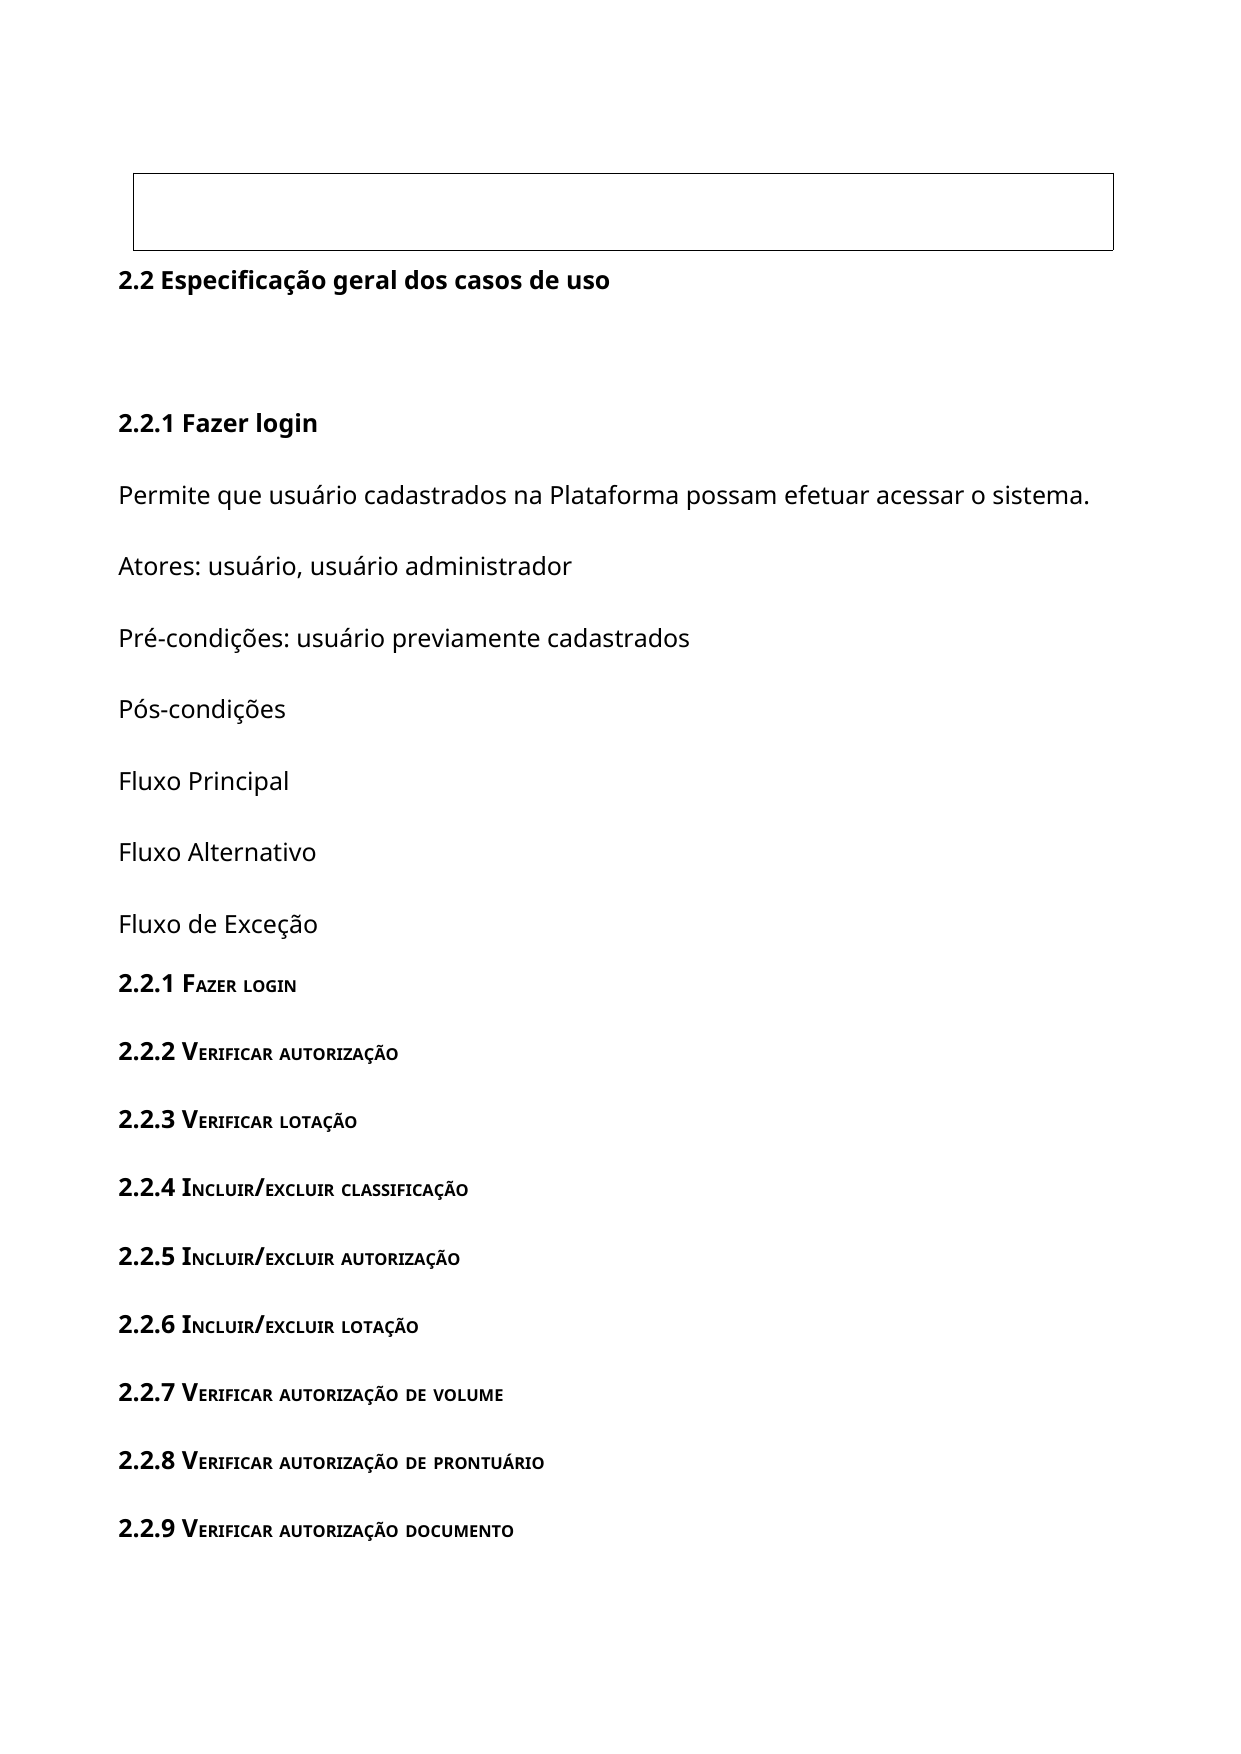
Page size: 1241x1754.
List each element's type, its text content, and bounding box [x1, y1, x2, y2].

list 2.2.1 Fazer login [118, 406, 1122, 440]
list 2.2.2 Verificar autorização [118, 1034, 1122, 1068]
list 2.2.6 Incluir/excluir lotação [118, 1306, 1122, 1340]
list 2.2 Especificação geral dos casos de uso [118, 263, 1122, 297]
list 2.2.1 Fazer login [118, 966, 1122, 1000]
text Pós-condições [118, 692, 1122, 726]
list Atores: usuário, usuário administrador [118, 549, 1122, 583]
text Fluxo de Exceção [118, 907, 1122, 941]
table_cell [134, 174, 1113, 250]
list 2.2.9 Verificar autorização documento [118, 1511, 1122, 1545]
list 2.2.5 Incluir/excluir autorização [118, 1238, 1122, 1272]
list 2.2.8 Verificar autorização de prontuário [118, 1443, 1122, 1477]
list 2.2.3 Verificar lotação [118, 1102, 1122, 1136]
list 2.2.7 Verificar autorização de volume [118, 1374, 1122, 1408]
text Pré-condições: usuário previamente cadastrados [118, 620, 1122, 654]
text Fluxo Alternativo [118, 835, 1122, 869]
list Permite que usuário cadastrados na Plataforma possam efetuar acessar o sistema. [118, 477, 1122, 511]
text Fluxo Principal [118, 763, 1122, 798]
list 2.2.4 Incluir/excluir classificação [118, 1170, 1122, 1204]
